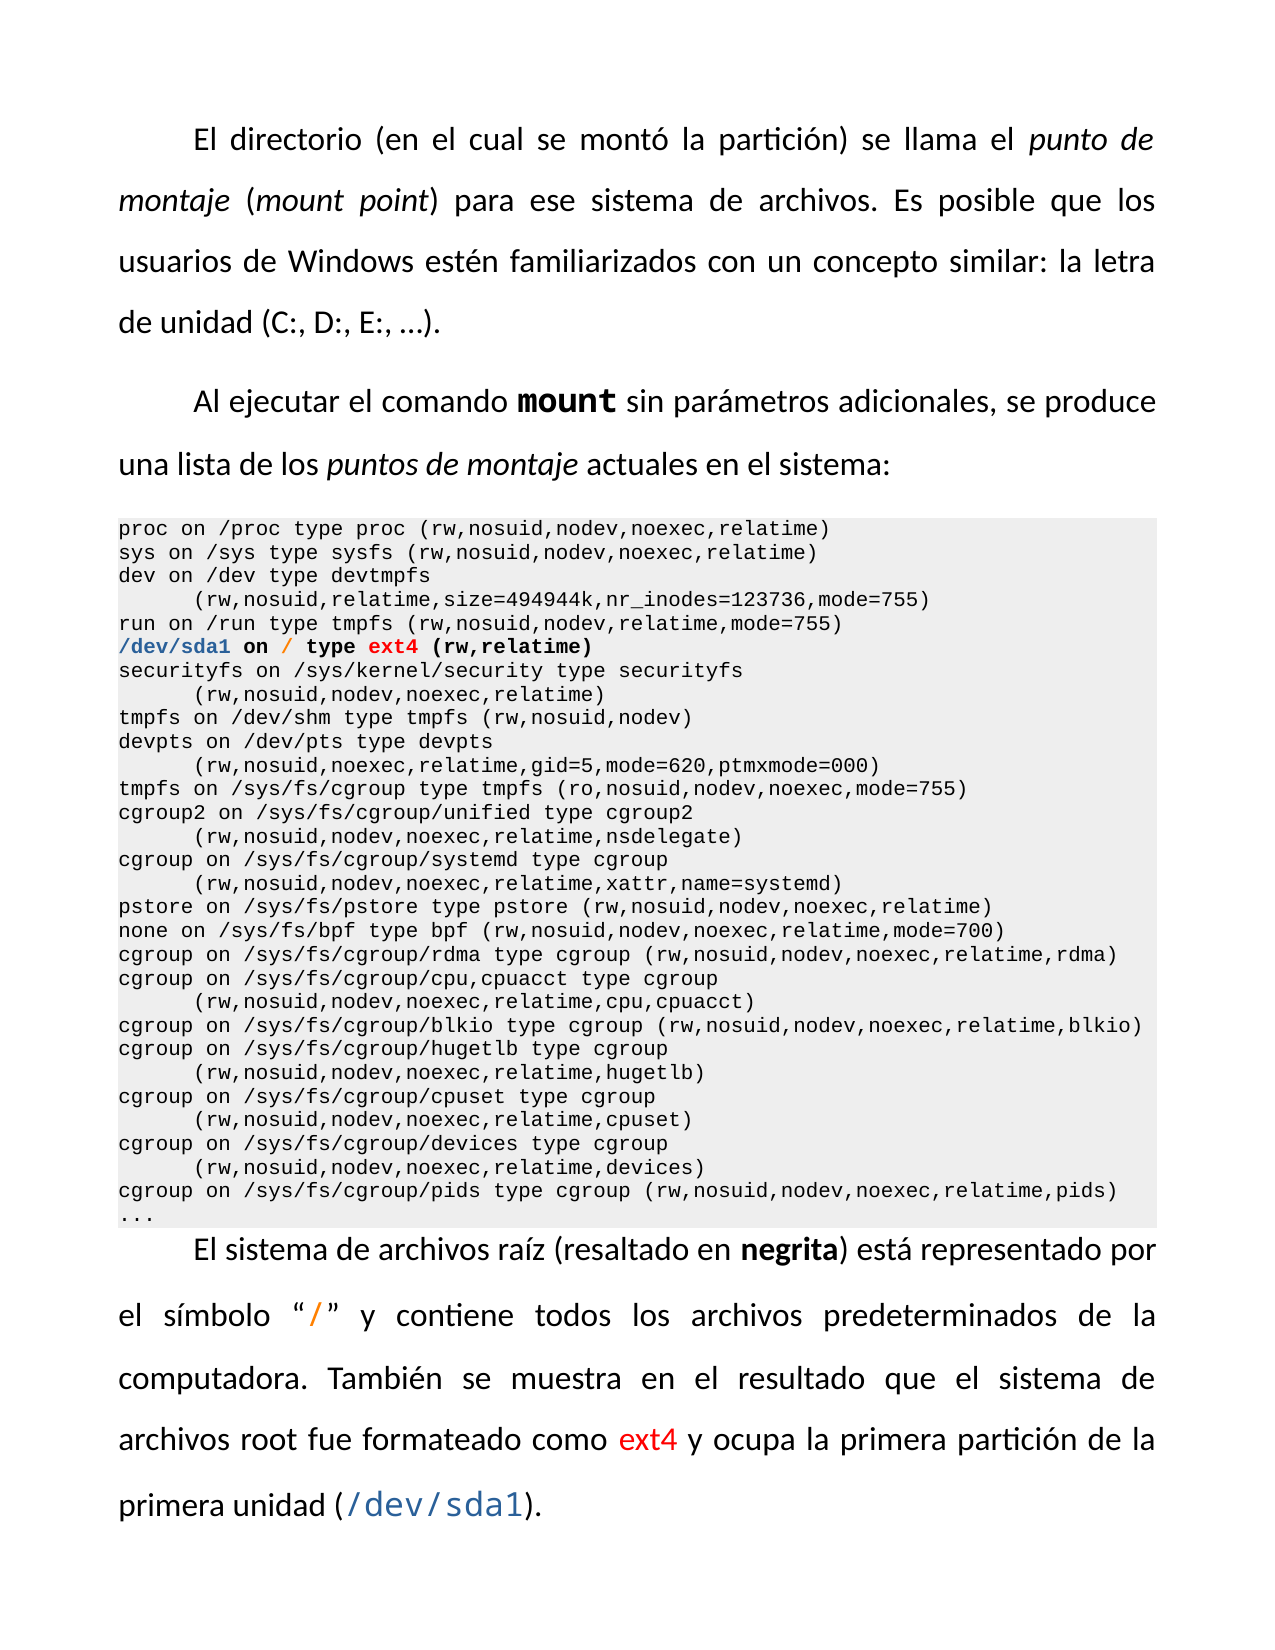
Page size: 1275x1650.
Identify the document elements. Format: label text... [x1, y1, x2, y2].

text none on /sys/fs/bpf type bpf (rw,nosuid,nodev,noexec,relatime,mode=700) [118, 920, 1157, 944]
text tmpfs on /dev/shm type tmpfs (rw,nosuid,nodev) [118, 707, 1157, 731]
text El directorio (en el cual se montó la partición) se llama el punto de montaje (mount point) para ese sistema de archivos. Es posible que los usuarios de Windows estén familiarizados con un concepto similar: la letra de unidad (C:, D:, E:, …). [118, 118, 1157, 342]
text tmpfs on /sys/fs/cgroup type tmpfs (ro,nosuid,nodev,noexec,mode=755) [118, 778, 1157, 802]
text El sistema de archivos raíz (resaltado en negrita) está representado por el símbolo “/” y contiene todos los archivos predeterminados de la computadora. También se muestra en el resultado que el sistema de archivos root fue formateado como ext4 y ocupa la primera partición de la primera unidad (/dev/sda1). [118, 1228, 1157, 1527]
text cgroup2 on /sys/fs/cgroup/unified type cgroup2 (rw,nosuid,nodev,noexec,relatime,nsdelegate) [118, 802, 1157, 849]
text proc on /proc type proc (rw,nosuid,nodev,noexec,relatime) [118, 518, 1157, 542]
text run on /run type tmpfs (rw,nosuid,nodev,relatime,mode=755) [118, 613, 1157, 636]
text cgroup on /sys/fs/cgroup/blkio type cgroup (rw,nosuid,nodev,noexec,relatime,blkio) [118, 1015, 1157, 1038]
text sys on /sys type sysfs (rw,nosuid,nodev,noexec,relatime) [118, 542, 1157, 566]
text cgroup on /sys/fs/cgroup/cpu,cpuacct type cgroup (rw,nosuid,nodev,noexec,relatime,cpu,cpuacct) [118, 967, 1157, 1015]
text cgroup on /sys/fs/cgroup/devices type cgroup (rw,nosuid,nodev,noexec,relatime,devices) [118, 1133, 1157, 1180]
text dev on /dev type devtmpfs (rw,nosuid,relatime,size=494944k,nr_inodes=123736,mode=755) [118, 566, 1157, 613]
text devpts on /dev/pts type devpts (rw,nosuid,noexec,relatime,gid=5,mode=620,ptmxmode=000) [118, 731, 1157, 778]
text cgroup on /sys/fs/cgroup/pids type cgroup (rw,nosuid,nodev,noexec,relatime,pids) [118, 1180, 1157, 1204]
text Al ejecutar el comando mount sin parámetros adicionales, se produce una lista de los puntos de montaje actuales en el sistema: [118, 377, 1157, 483]
text securityfs on /sys/kernel/security type securityfs (rw,nosuid,nodev,noexec,relatime) [118, 660, 1157, 707]
text /dev/sda1 on / type ext4 (rw,relatime) [118, 636, 1157, 660]
text pstore on /sys/fs/pstore type pstore (rw,nosuid,nodev,noexec,relatime) [118, 897, 1157, 920]
text cgroup on /sys/fs/cgroup/rdma type cgroup (rw,nosuid,nodev,noexec,relatime,rdma) [118, 944, 1157, 967]
text cgroup on /sys/fs/cgroup/systemd type cgroup (rw,nosuid,nodev,noexec,relatime,xattr,name=systemd) [118, 849, 1157, 897]
text cgroup on /sys/fs/cgroup/cpuset type cgroup (rw,nosuid,nodev,noexec,relatime,cpuset) [118, 1086, 1157, 1133]
text ... [118, 1204, 1157, 1228]
text cgroup on /sys/fs/cgroup/hugetlb type cgroup (rw,nosuid,nodev,noexec,relatime,hugetlb) [118, 1038, 1157, 1086]
